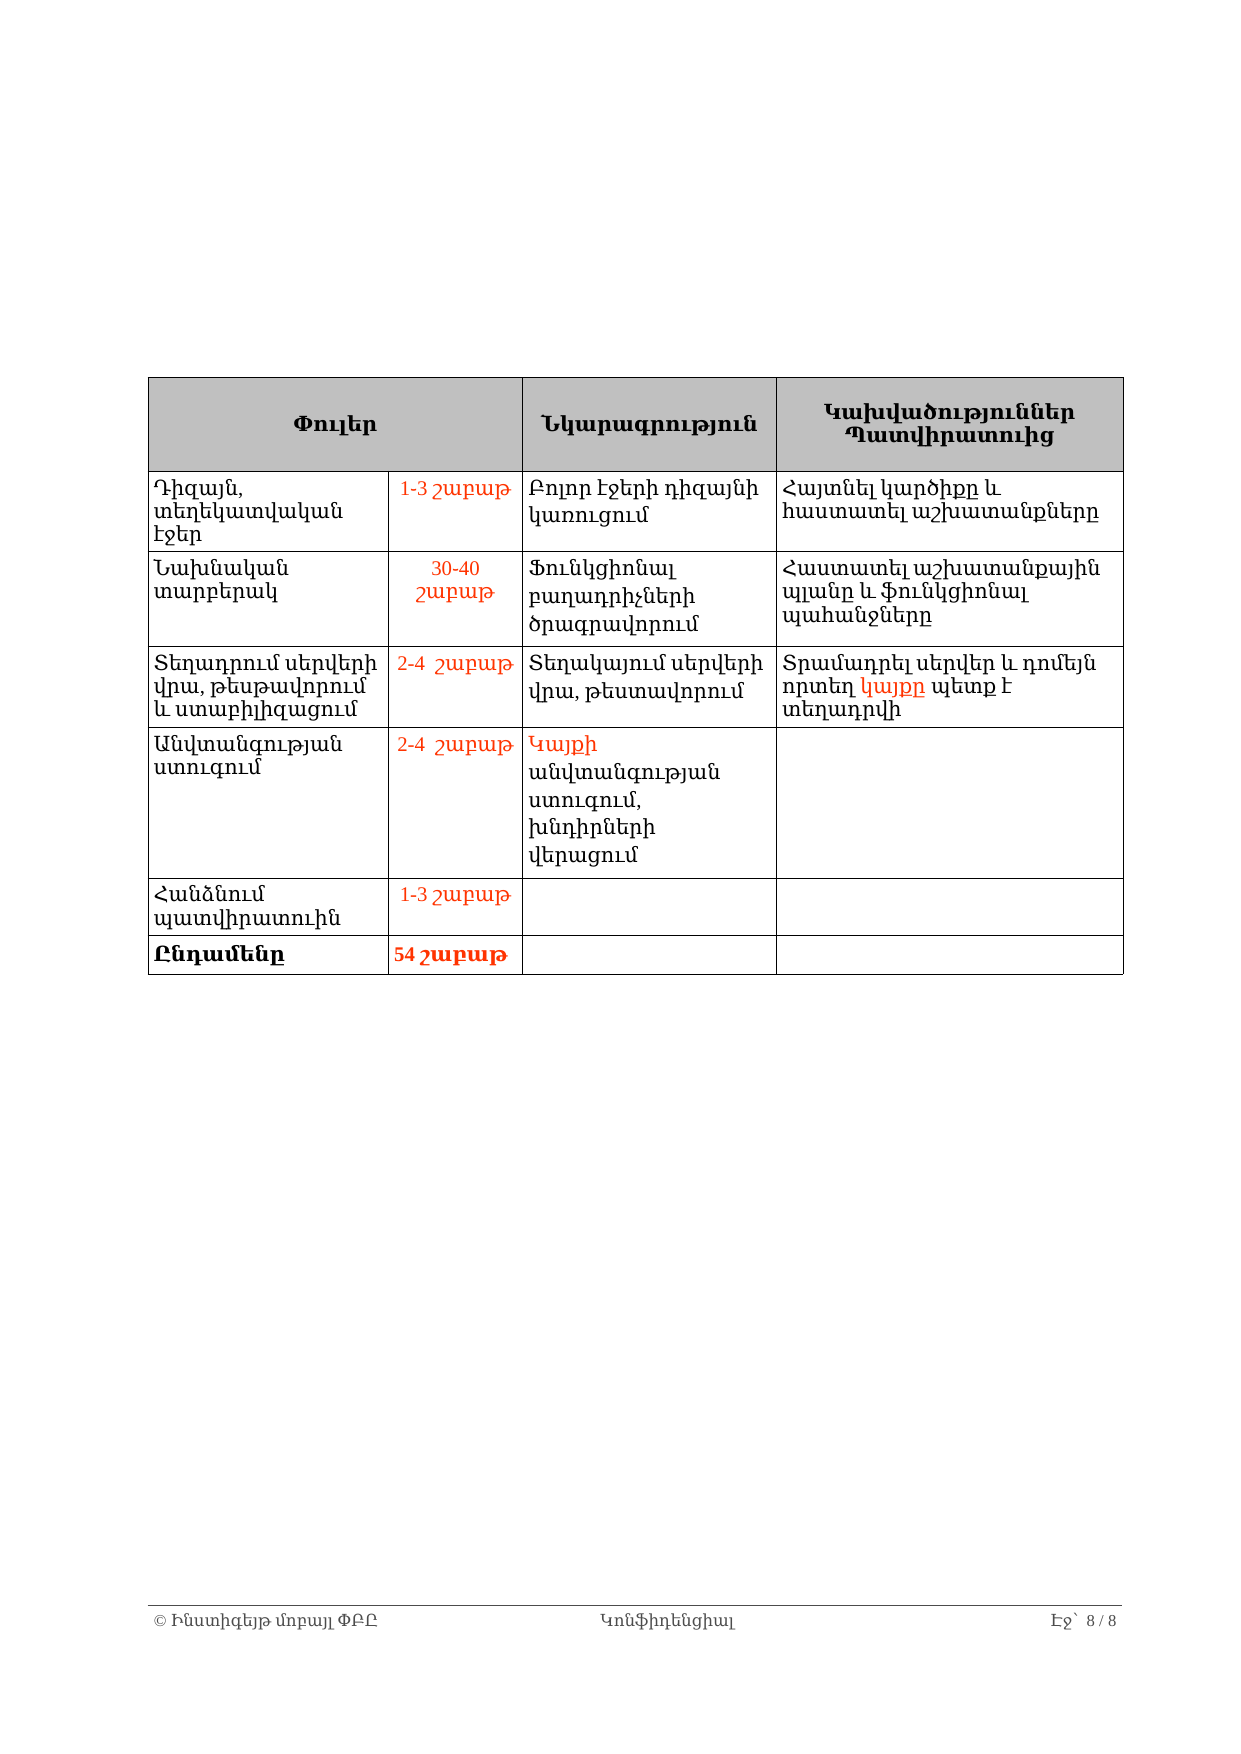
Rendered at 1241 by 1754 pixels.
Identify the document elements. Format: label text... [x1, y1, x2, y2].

table_cell Հանձնում պատվիրատուին [149, 879, 388, 935]
table_cell Տրամադրել սերվեր և դոմեյն որտեղ կայքը պետք է տեղադրվի [777, 647, 1123, 727]
table_cell Դիզայն, տեղեկատվական էջեր [149, 472, 388, 551]
table_cell 2-4 շաբաթ [389, 647, 522, 727]
table_cell Տեղակայում սերվերի վրա, թեստավորում [523, 647, 776, 727]
table_header Կախվածություններ Պատվիրատուից [777, 378, 1123, 471]
table_cell 30֊40 շաբաթ [389, 552, 522, 646]
table_cell 1-3 շաբաթ [389, 879, 522, 935]
table_cell 54 շաբաթ [389, 936, 522, 974]
table_cell Բոլոր էջերի դիզայնի կառուցում [523, 472, 776, 551]
table_cell Նախնական տարբերակ [149, 552, 388, 646]
table_cell 2-4 շաբաթ [389, 728, 522, 877]
table_cell [777, 879, 1123, 935]
table_cell Հայտնել կարծիքը և հաստատել աշխատանքները [777, 472, 1123, 551]
table_cell [523, 879, 776, 935]
table_header Նկարագրություն [523, 378, 776, 471]
table_cell 1֊3 շաբաթ [389, 472, 522, 551]
table_cell Հաստատել աշխատանքային պլանը և ֆունկցիոնալ պահանջները [777, 552, 1123, 646]
table_cell Անվտանգության ստուգում [149, 728, 388, 877]
table_cell Կայքի անվտանգության ստուգում, խնդիրների վերացում [523, 728, 776, 877]
table_cell Տեղադրում սերվերի վրա, թեսթավորում և ստաբիլիզացում [149, 647, 388, 727]
table_cell Ֆունկցիոնալ բաղադրիչների ծրագրավորում [523, 552, 776, 646]
table_cell Ընդամենը [149, 936, 388, 974]
table_cell [777, 728, 1123, 877]
table_cell [777, 936, 1123, 974]
table_cell [523, 936, 776, 974]
table_header Փուլեր [149, 378, 522, 471]
